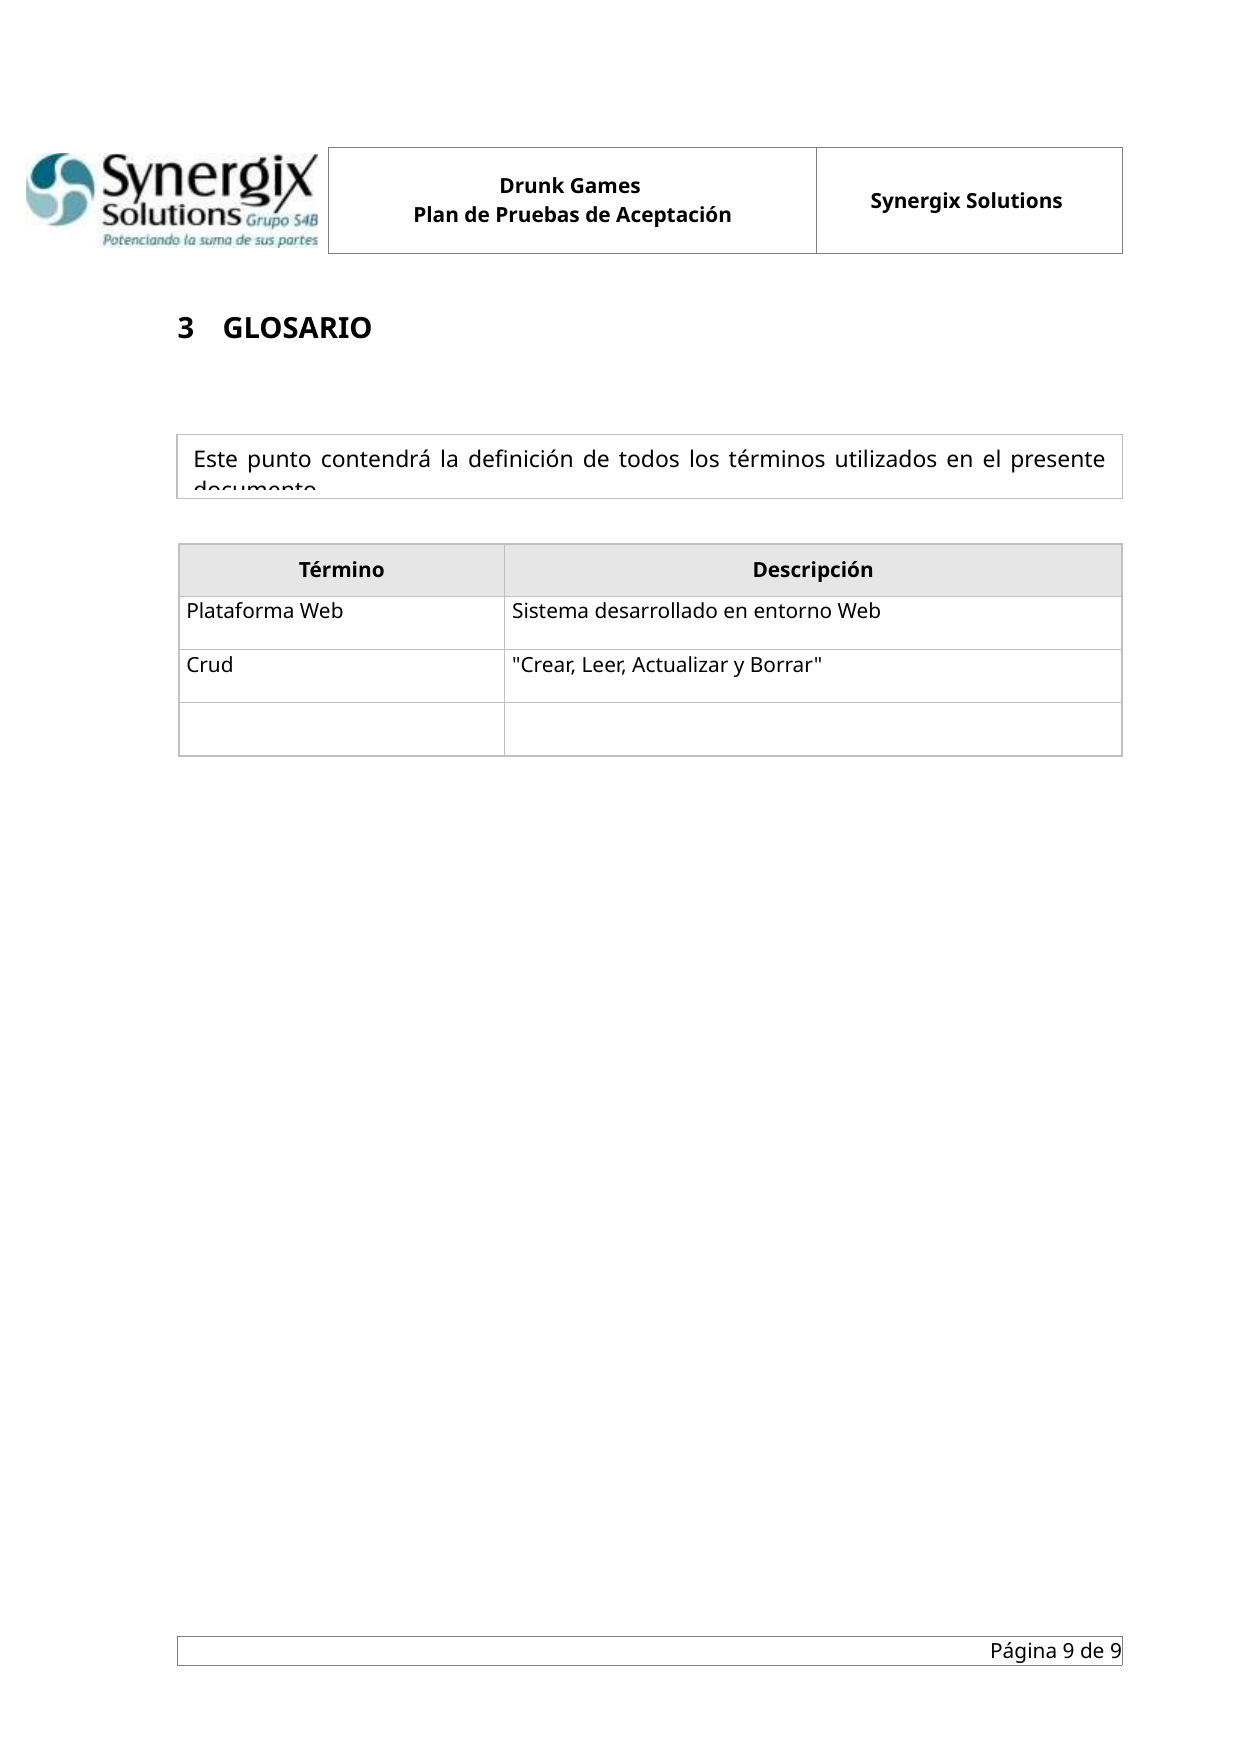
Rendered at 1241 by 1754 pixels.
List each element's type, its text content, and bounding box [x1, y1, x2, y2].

subtitle GLOSARIO [177, 307, 1122, 347]
table_cell [180, 703, 504, 755]
table_cell "Crear, Leer, Actualizar y Borrar" [505, 650, 1121, 702]
table_cell [505, 703, 1121, 755]
table_cell Plataforma Web [180, 597, 504, 649]
table_cell Sistema desarrollado en entorno Web [505, 597, 1121, 649]
table_cell Crud [180, 650, 504, 702]
text Este punto contendrá la definición de todos los términos utilizados en el presente documento. [193, 443, 1106, 490]
table_header Término [180, 545, 504, 596]
table_header Descripción [505, 545, 1121, 596]
